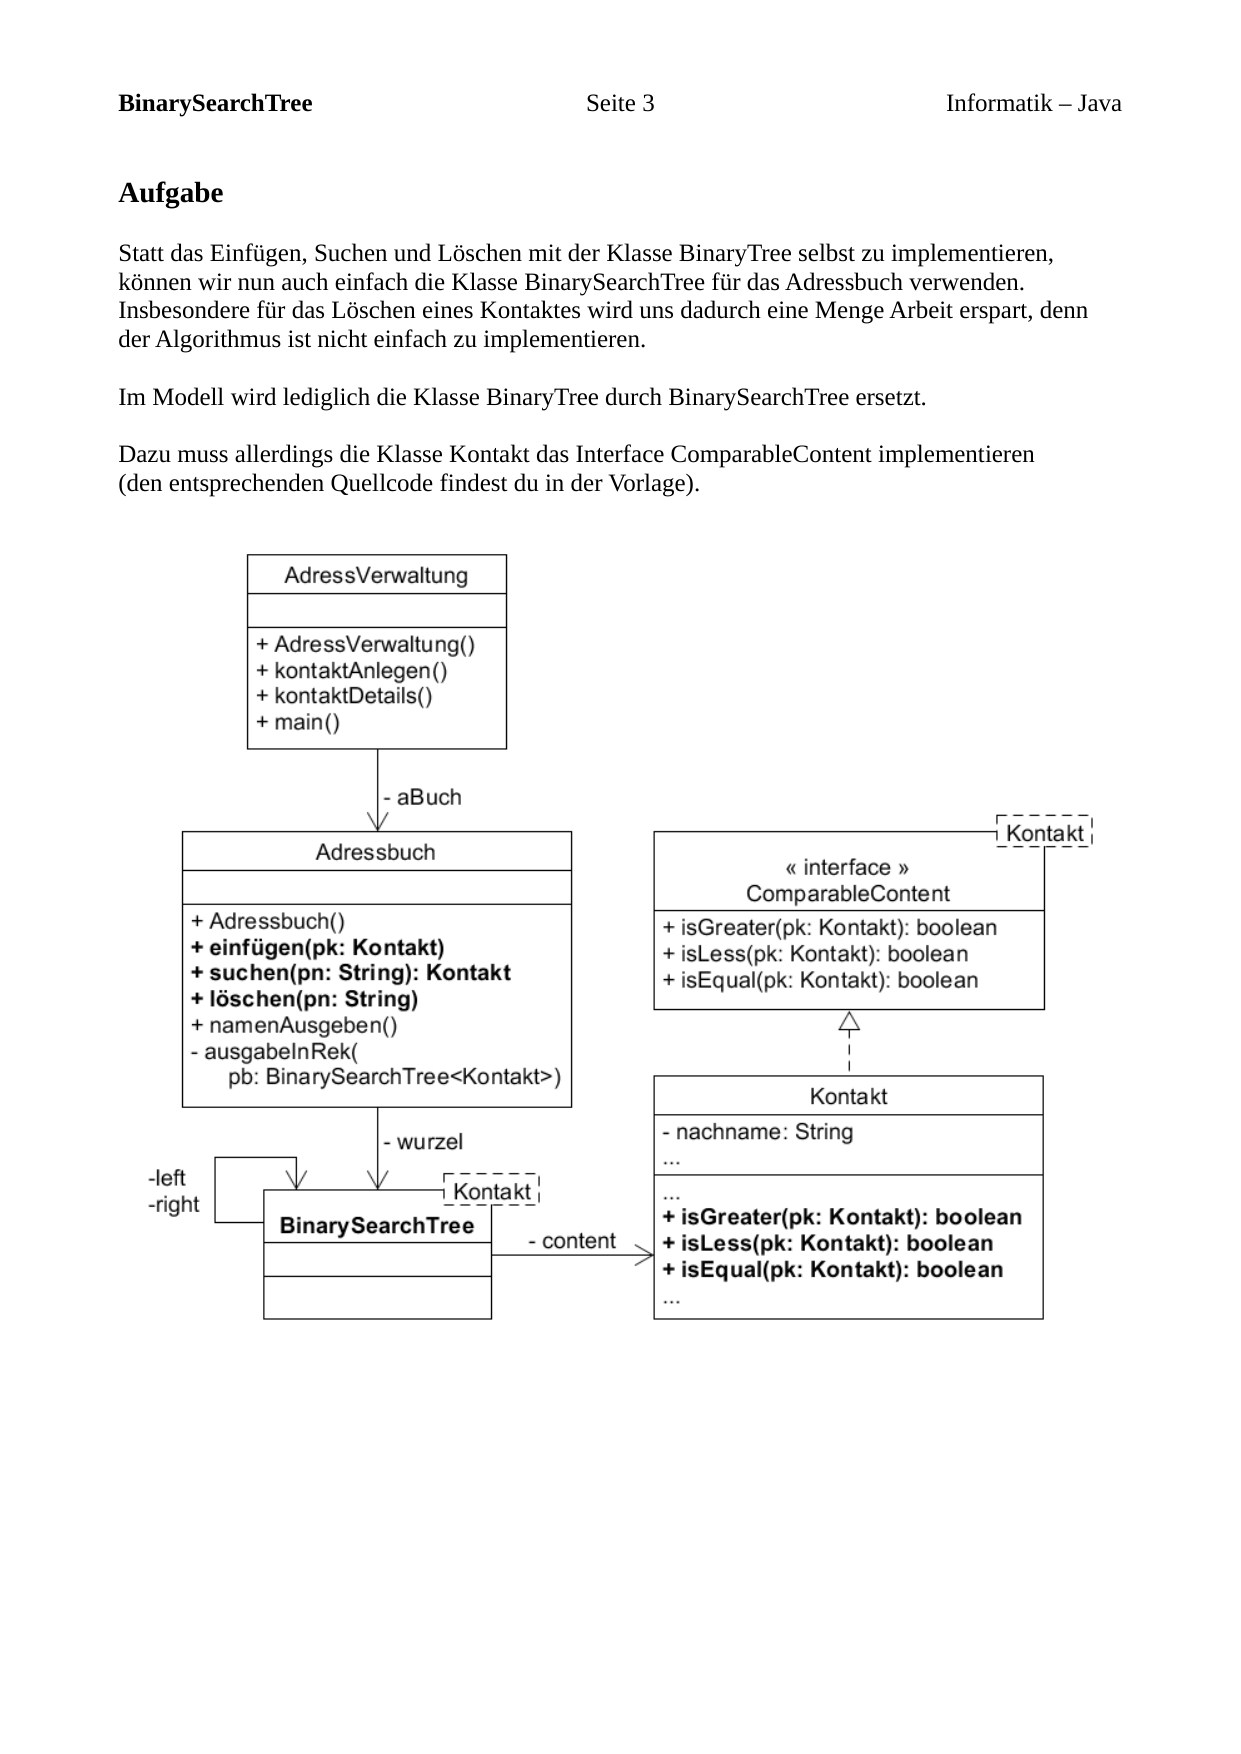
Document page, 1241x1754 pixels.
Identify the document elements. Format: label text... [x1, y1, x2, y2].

text Statt das Einfügen, Suchen und Löschen mit der Klasse BinaryTree selbst zu implementieren, können wir nun auch einfach die Klasse BinarySearchTree für das Adressbuch verwenden. Insbesondere für das Löschen eines Kontaktes wird uns dadurch eine Menge Arbeit erspart, denn der Algorithmus ist nicht einfach zu implementieren. [118, 238, 1122, 353]
text (den entsprechenden Quellcode findest du in der Vorlage). [118, 468, 1122, 497]
text Aufgabe [118, 176, 1122, 209]
picture [147, 554, 1094, 1321]
text Im Modell wird lediglich die Klasse BinaryTree durch BinarySearchTree ersetzt. [118, 382, 1122, 410]
text Dazu muss allerdings die Klasse Kontakt das Interface ComparableContent implementieren [118, 439, 1122, 468]
